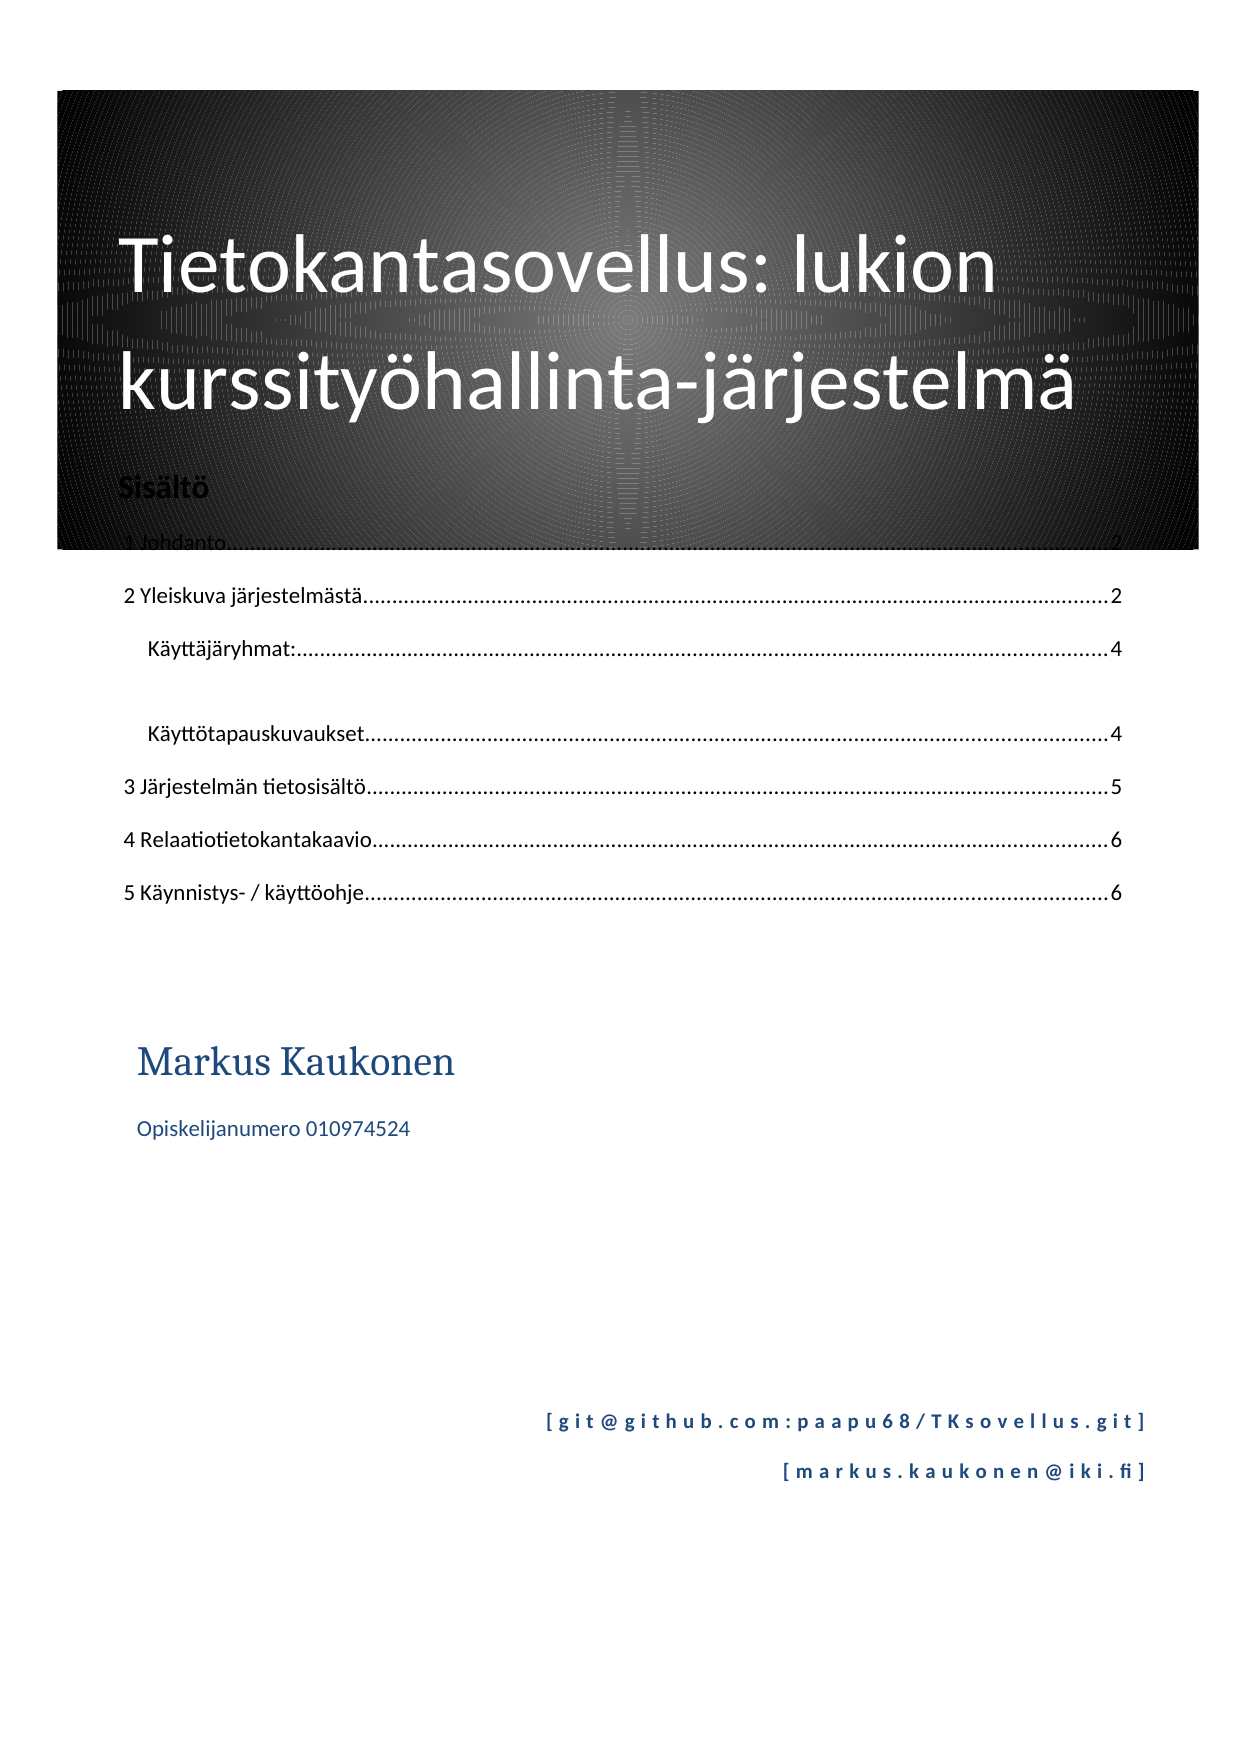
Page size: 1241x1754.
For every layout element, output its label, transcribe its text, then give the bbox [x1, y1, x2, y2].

text 1 Johdanto 2 [118, 550, 1122, 556]
text 3 Järjestelmän tietosisältö 5 [118, 772, 1122, 800]
text Käyttäjäryhmat: 4 [148, 634, 1122, 662]
text 4 Relaatiotietokantakaavio 6 [118, 825, 1122, 853]
text Markus Kaukonen [137, 1038, 687, 1086]
text [git@github.com:paapu68/TKsovellus.git] [401, 1408, 1145, 1434]
text [markus.kaukonen@iki.fi] [416, 1458, 1145, 1484]
text 5 Käynnistys- / käyttöohje 6 [118, 878, 1122, 906]
text 2 Yleiskuva järjestelmästä 2 [118, 581, 1122, 609]
text Käyttötapauskuvaukset 4 [148, 687, 1122, 747]
text Opiskelijanumero 010974524 [137, 1114, 687, 1142]
